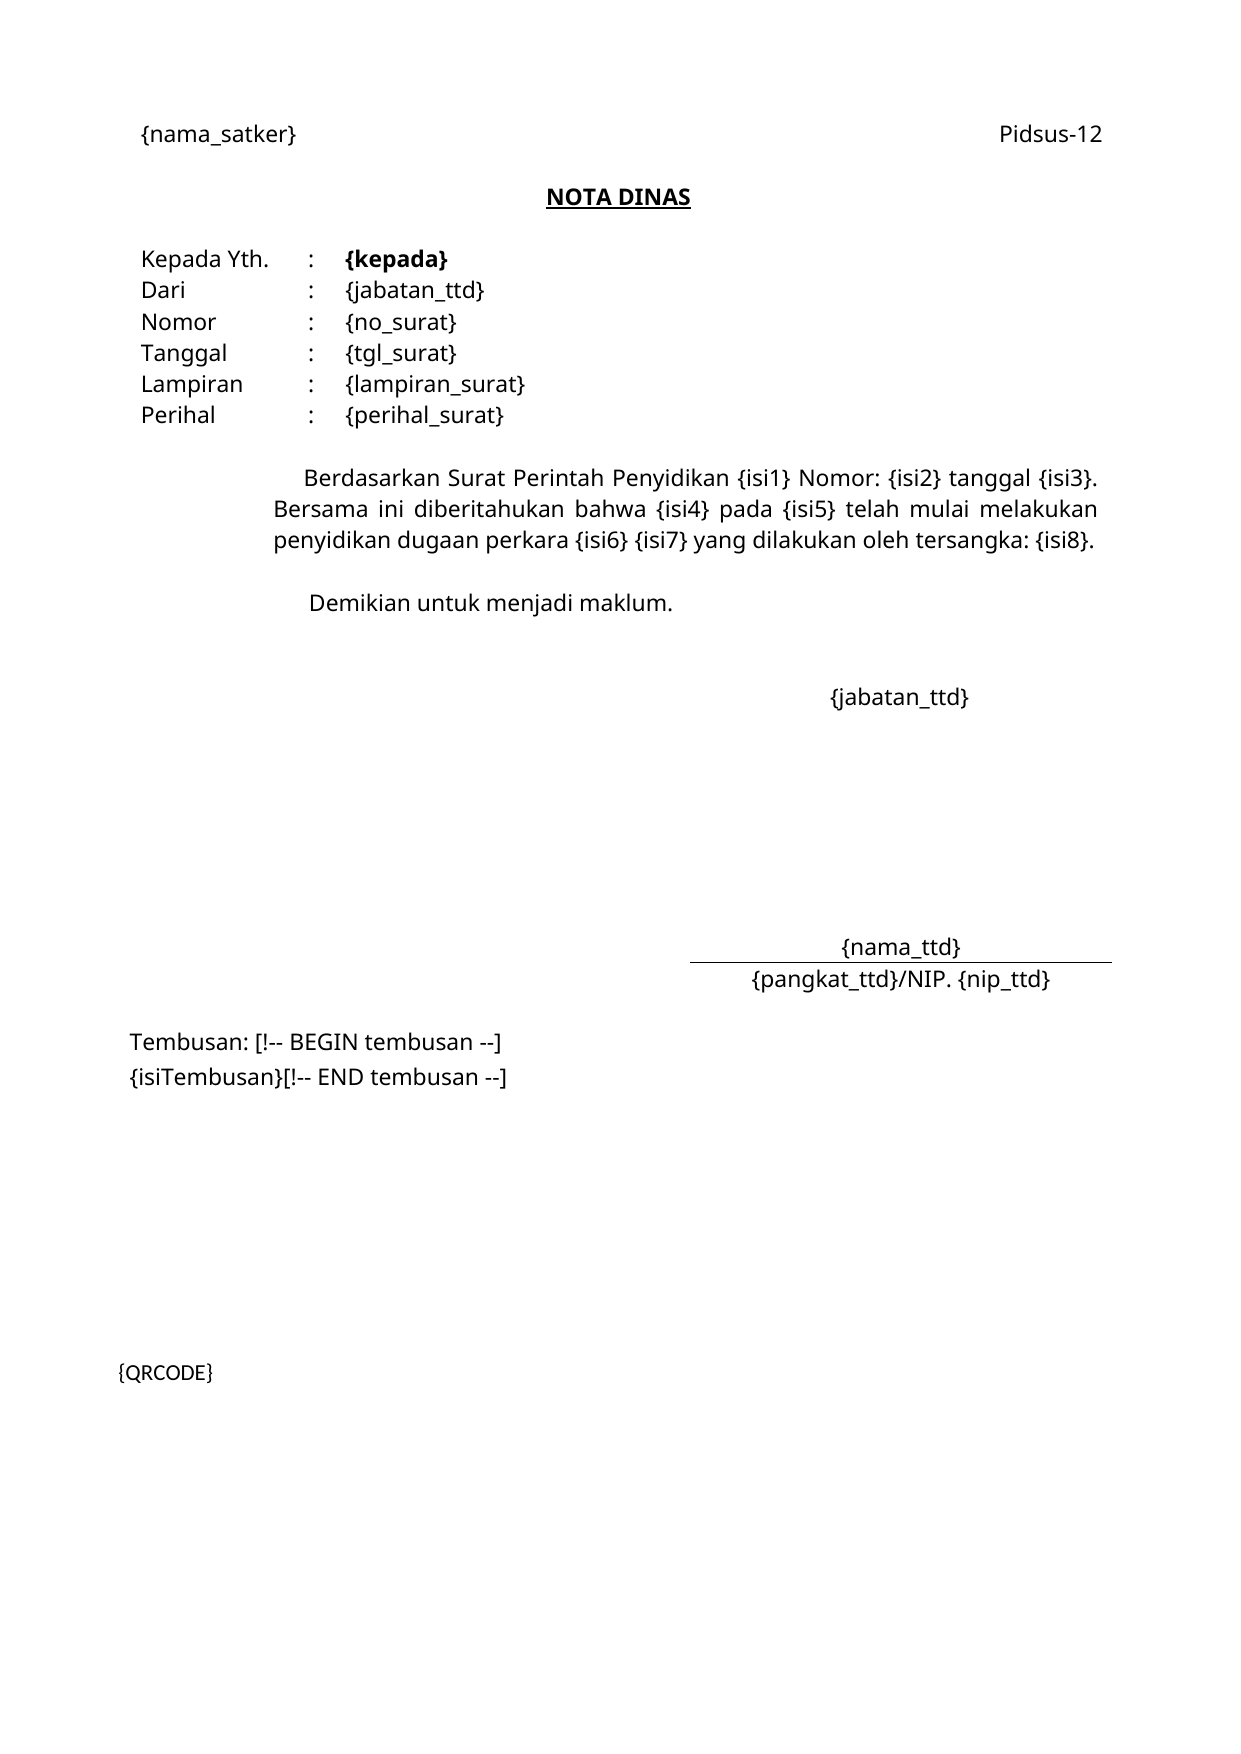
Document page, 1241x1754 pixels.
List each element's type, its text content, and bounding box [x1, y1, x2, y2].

table_cell {no_surat} [334, 306, 1110, 337]
table_header [118, 118, 1118, 181]
table_cell Dari [129, 274, 297, 306]
table_cell {lampiran_surat} [334, 368, 1110, 399]
table_cell {perihal_surat} [334, 399, 1110, 431]
table_cell [118, 243, 1118, 462]
table_cell [118, 462, 1118, 587]
table_cell Lampiran [129, 368, 297, 399]
table_cell Tanggal [129, 337, 297, 368]
table_cell NOTA DINAS [118, 181, 1118, 212]
table_header {jabatan_ttd} [690, 681, 1109, 712]
table_cell {pangkat_ttd}/NIP. {nip_ttd} [690, 963, 1112, 994]
table_cell [118, 743, 1118, 931]
table_cell Tembusan: [!-- BEGIN tembusan --] {isiTembusan}[!-- END tembusan --] [118, 1025, 1118, 1093]
text {QRCODE} [118, 1358, 1122, 1386]
table_cell : [297, 337, 334, 368]
table_header {kepada} [334, 243, 1110, 274]
table_cell Perihal [129, 399, 297, 431]
table_cell : [297, 368, 334, 399]
table_header : [297, 243, 334, 274]
table_cell : [297, 274, 334, 306]
table_cell {jabatan_ttd} [334, 274, 1110, 306]
table_header Kepada Yth. [129, 243, 297, 274]
table_cell [118, 649, 1118, 681]
table_header Pidsus-12 [912, 118, 1114, 149]
table_header [853, 118, 912, 149]
table_cell [118, 587, 1118, 649]
table_cell : [297, 306, 334, 337]
table_cell Nomor [129, 306, 297, 337]
table_cell : [297, 399, 334, 431]
table_cell [118, 681, 1118, 743]
table_header Berdasarkan Surat Perintah Penyidikan {isi1} Nomor: {isi2} tanggal {isi3}. Bersama ini diberitahukan bahwa {isi4} pada {isi5} telah mulai melakukan penyidikan dugaan perkara {isi6} {isi7} yang dilakukan oleh tersangka: {isi8}. [262, 462, 1110, 556]
table_header {nama_satker} [129, 118, 853, 149]
table_cell [118, 212, 1118, 243]
table_cell {tgl_surat} [334, 337, 1110, 368]
table_header Demikian untuk menjadi maklum. [262, 587, 1112, 618]
table_cell [118, 931, 1118, 1025]
table_header {nama_ttd} [690, 931, 1112, 962]
